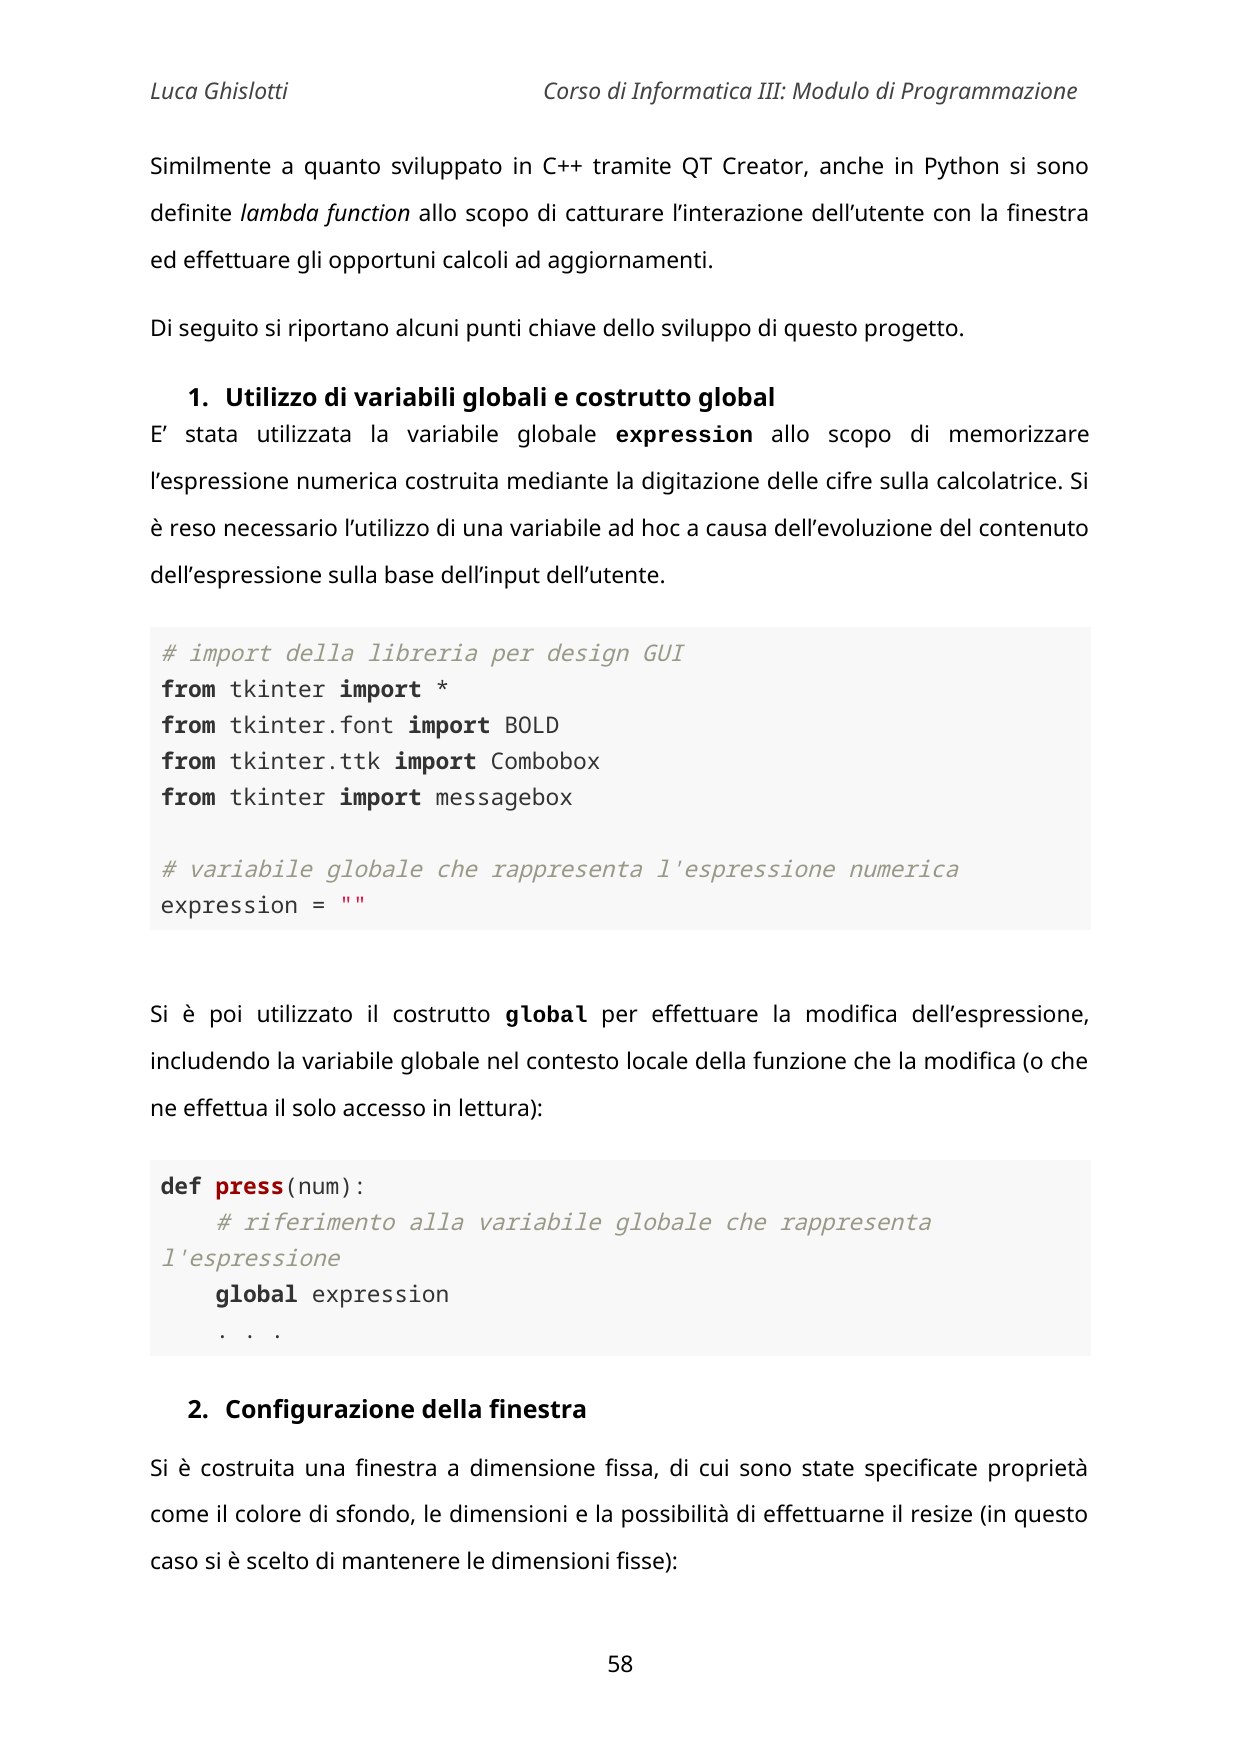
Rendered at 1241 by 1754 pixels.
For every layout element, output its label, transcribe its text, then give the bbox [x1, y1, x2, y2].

table_header # import della libreria per design GUI from tkinter import * from tkinter.font import BOLD from tkinter.ttk import Combobox from tkinter import messagebox # variabile globale che rappresenta l'espressione numerica expression = "" [150, 627, 1091, 930]
text Si è poi utilizzato il costrutto global per effettuare la modifica dell’espressione, includendo la variabile globale nel contesto locale della funzione che la modifica (o che ne effettua il solo accesso in lettura): [150, 998, 1090, 1123]
table_header def press(num): # riferimento alla variabile globale che rappresenta l'espressione global expression . . . [150, 1160, 1091, 1356]
subtitle Utilizzo di variabili globali e costrutto global [187, 379, 1090, 413]
text E’ stata utilizzata la variabile globale expression allo scopo di memorizzare l’espressione numerica costruita mediante la digitazione delle cifre sulla calcolatrice. Si è reso necessario l’utilizzo di una variabile ad hoc a causa dell’evoluzione del contenuto dell’espressione sulla base dell’input dell’utente. [150, 418, 1090, 590]
subtitle Configurazione della finestra [187, 1391, 1090, 1426]
text Di seguito si riportano alcuni punti chiave dello sviluppo di questo progetto. [150, 311, 1090, 343]
text Si è costruita una finestra a dimensione fissa, di cui sono state specificate proprietà come il colore di sfondo, le dimensioni e la possibilità di effettuarne il resize (in questo caso si è scelto di mantenere le dimensioni fisse): [150, 1451, 1090, 1576]
text Similmente a quanto sviluppato in C++ tramite QT Creator, anche in Python si sono definite lambda function allo scopo di catturare l’interazione dell’utente con la finestra ed effettuare gli opportuni calcoli ad aggiornamenti. [150, 150, 1090, 275]
